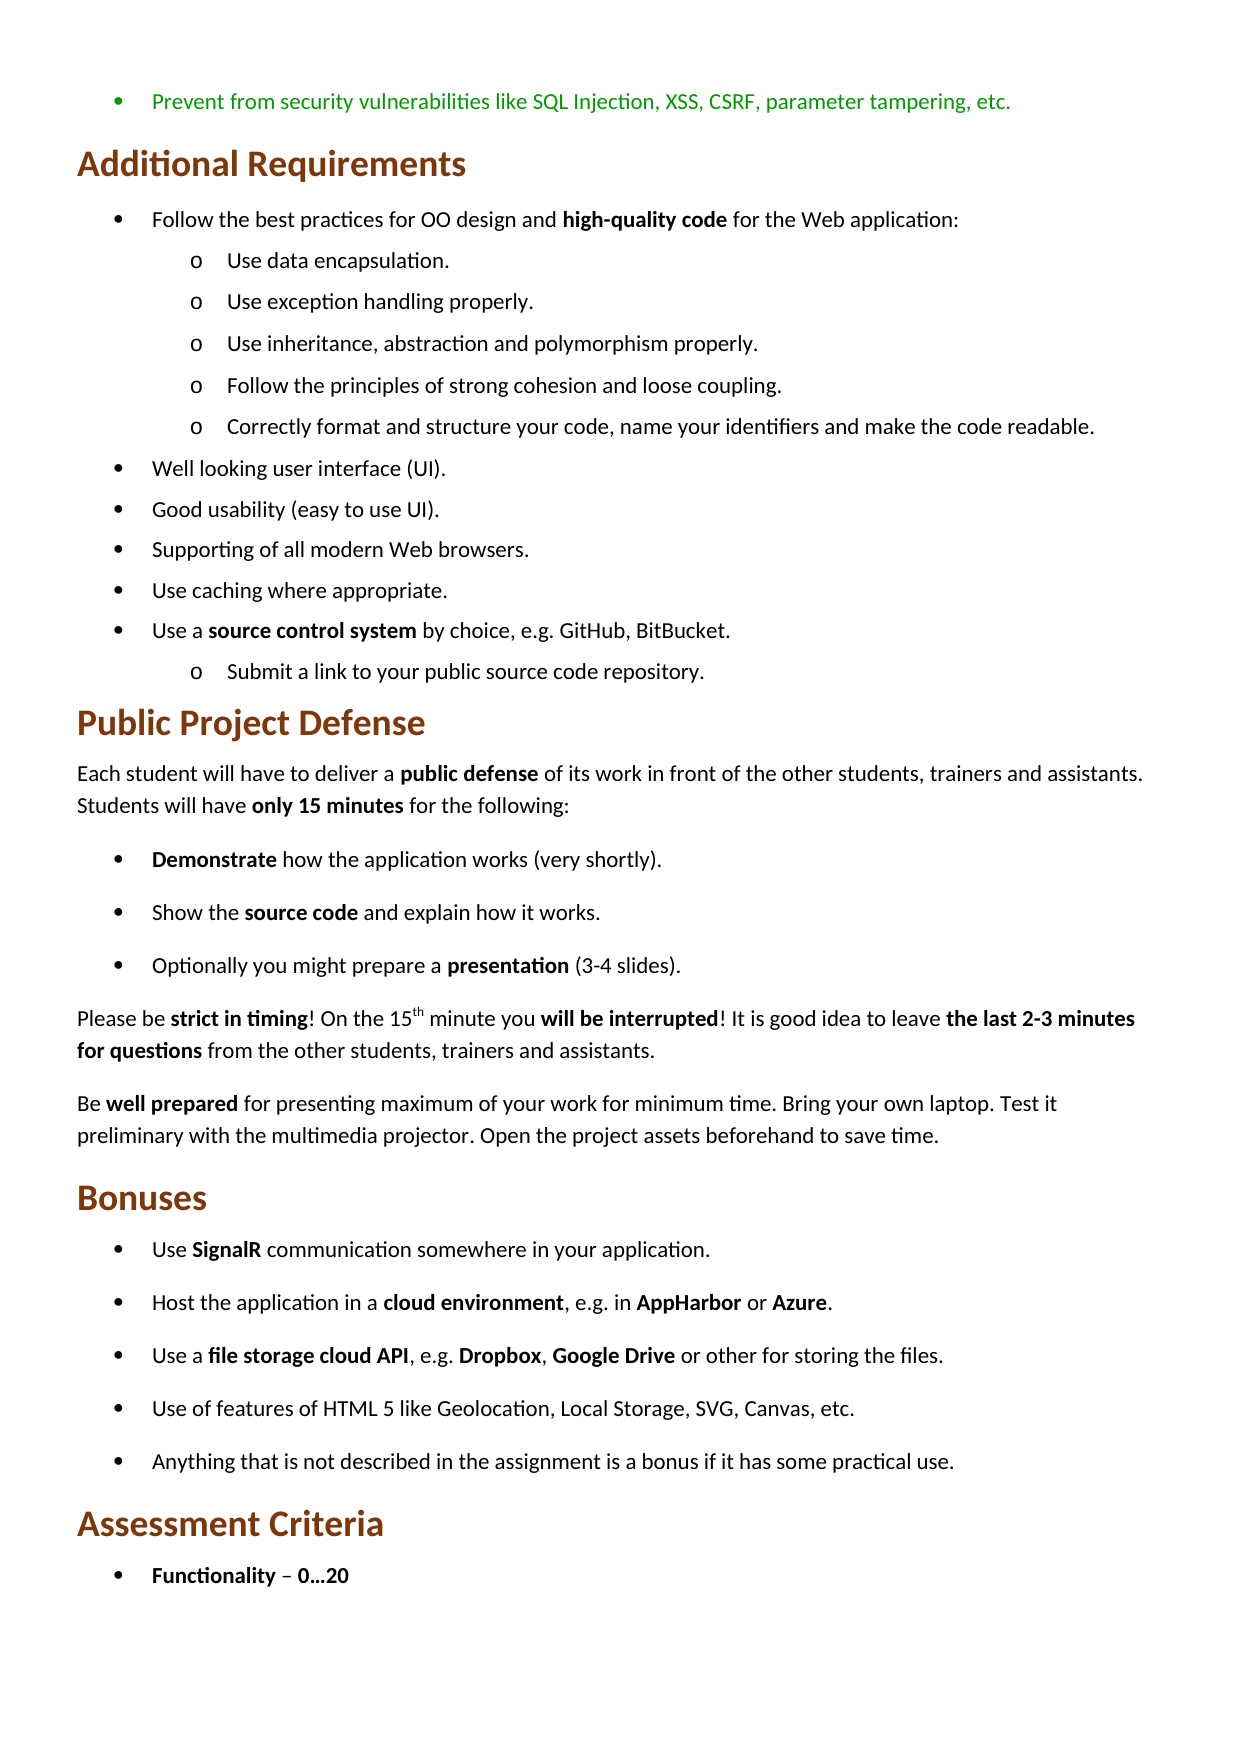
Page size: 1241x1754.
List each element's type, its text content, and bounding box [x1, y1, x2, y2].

list Use a source control system by choice, e.g. GitHub, BitBucket. [114, 616, 1163, 644]
subtitle Public Project Defense [77, 698, 1163, 744]
list Use data encapsulation. [189, 246, 1163, 275]
list Use SignalR communication somewhere in your application. [114, 1235, 1163, 1263]
text Each student will have to deliver a public defense of its work in front of the other students, trainers and assistants. Students will have only 15 minutes for the following: [77, 759, 1163, 820]
list Functionality – 0…20 [114, 1561, 1163, 1589]
text Please be strict in timing! On the 15th minute you will be interrupted! It is good idea to leave the last 2-3 minutes for questions from the other students, trainers and assistants. [77, 1004, 1163, 1064]
list Correctly format and structure your code, name your identifiers and make the code readable. [189, 412, 1163, 442]
list Use exception handling properly. [189, 287, 1163, 317]
text Be well prepared for presenting maximum of your work for minimum time. Bring your own laptop. Test it preliminary with the multimedia projector. Open the project assets beforehand to save time. [77, 1089, 1163, 1149]
list Supporting of all modern Web browsers. [114, 535, 1163, 563]
list Use inheritance, abstraction and polymorphism properly. [189, 329, 1163, 358]
list Follow the principles of strong cohesion and loose coupling. [189, 371, 1163, 400]
list Use caching where appropriate. [114, 576, 1163, 604]
list Optionally you might prepare a presentation (3-4 slides). [114, 951, 1163, 979]
subtitle Additional Requirements [77, 140, 1163, 186]
subtitle Assessment Criteria [77, 1500, 1163, 1546]
list Prevent from security vulnerabilities like SQL Injection, XSS, CSRF, parameter tampering, etc. [114, 87, 1163, 115]
list Use a file storage cloud API, e.g. Dropbox, Google Drive or other for storing the files. [114, 1341, 1163, 1369]
list Host the application in a cloud environment, e.g. in AppHarbor or Azure. [114, 1288, 1163, 1316]
list Use of features of HTML 5 like Geolocation, Local Storage, SVG, Canvas, etc. [114, 1394, 1163, 1422]
list Good usability (easy to use UI). [114, 495, 1163, 523]
list Follow the best practices for OO design and high-quality code for the Web application: [114, 205, 1163, 233]
list Submit a link to your public source code repository. [189, 657, 1163, 686]
list Anything that is not described in the assignment is a bonus if it has some practical use. [114, 1447, 1163, 1475]
subtitle Bonuses [77, 1174, 1163, 1220]
list Show the source code and explain how it works. [114, 898, 1163, 926]
list Demonstrate how the application works (very shortly). [114, 845, 1163, 873]
list Well looking user interface (UI). [114, 454, 1163, 482]
